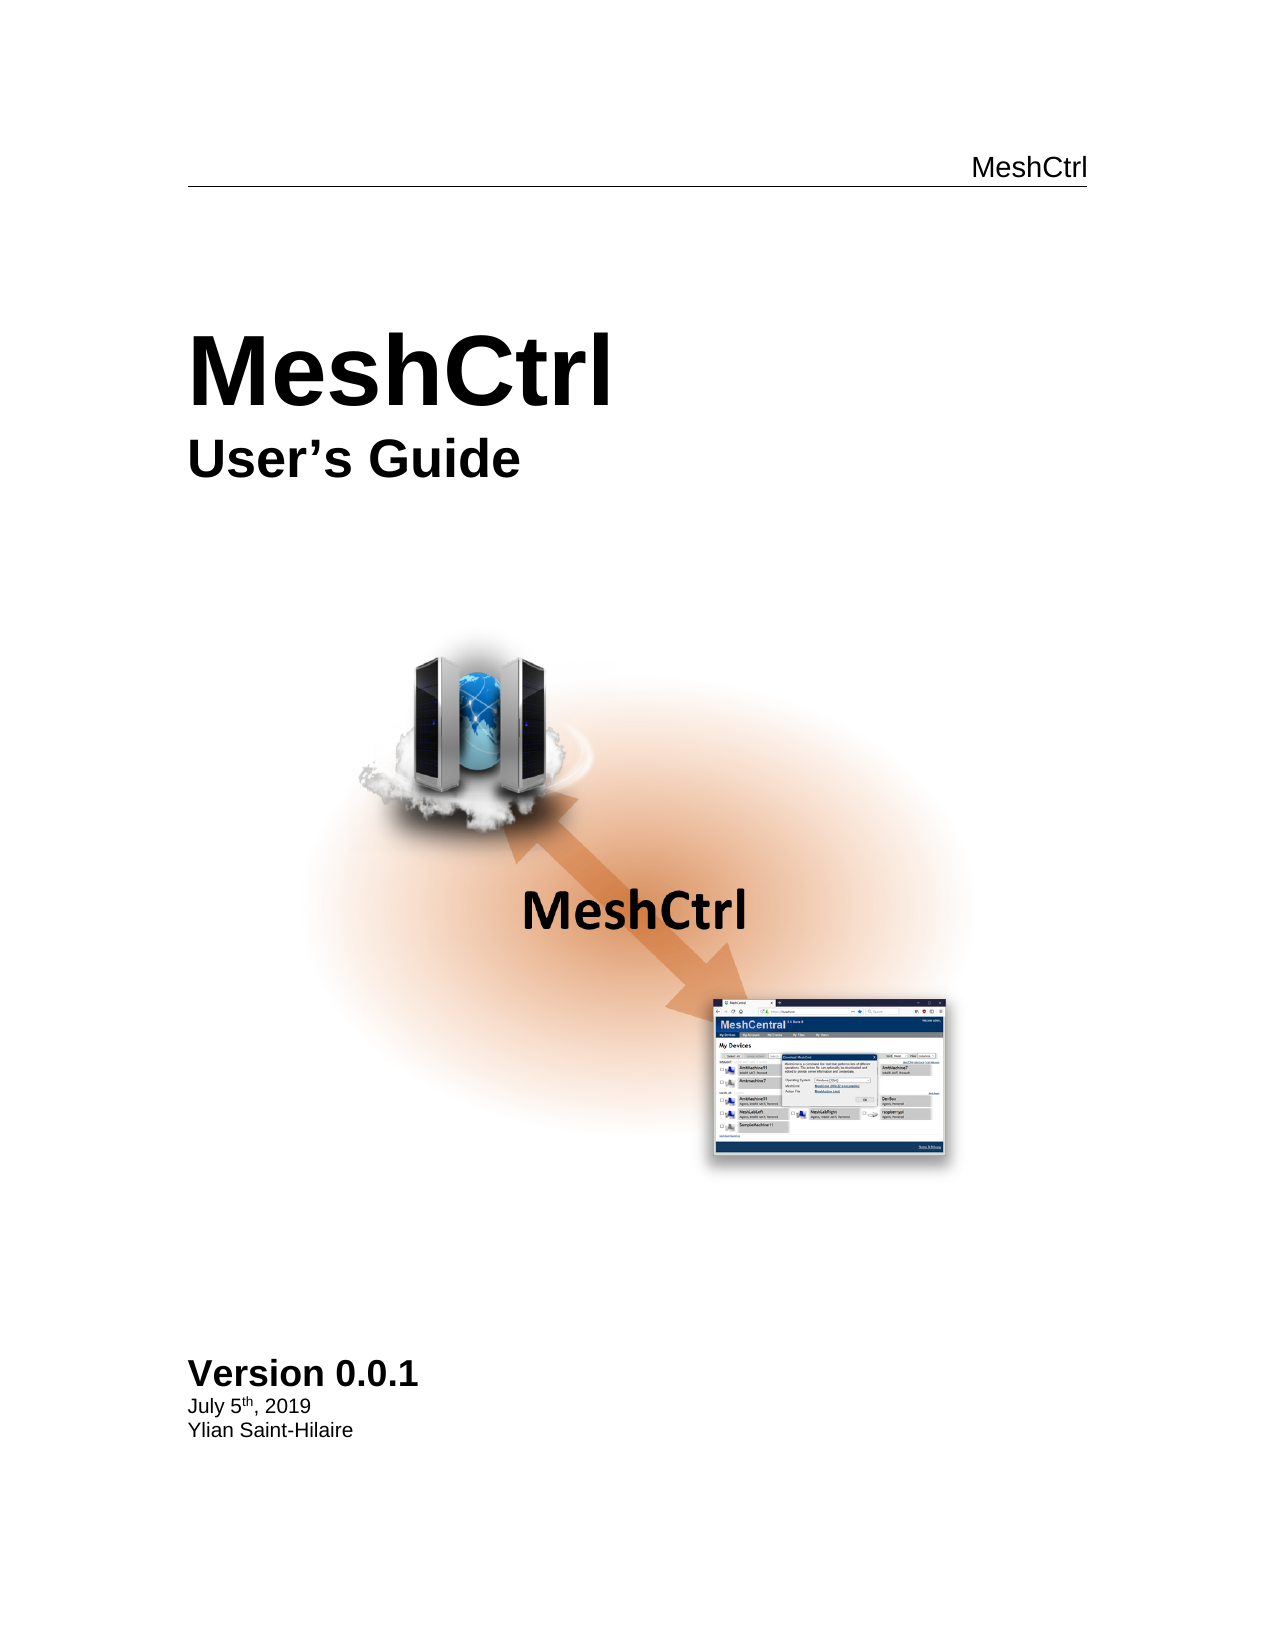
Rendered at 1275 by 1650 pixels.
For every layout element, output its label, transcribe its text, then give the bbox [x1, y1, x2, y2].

text MeshCtrl User’s Guide [187, 312, 1087, 489]
text MeshCtrl [187, 150, 1087, 187]
text Version 0.0.1 [187, 1351, 1087, 1394]
text July 5th, 2019 Ylian Saint‑Hilaire [187, 1394, 1087, 1442]
